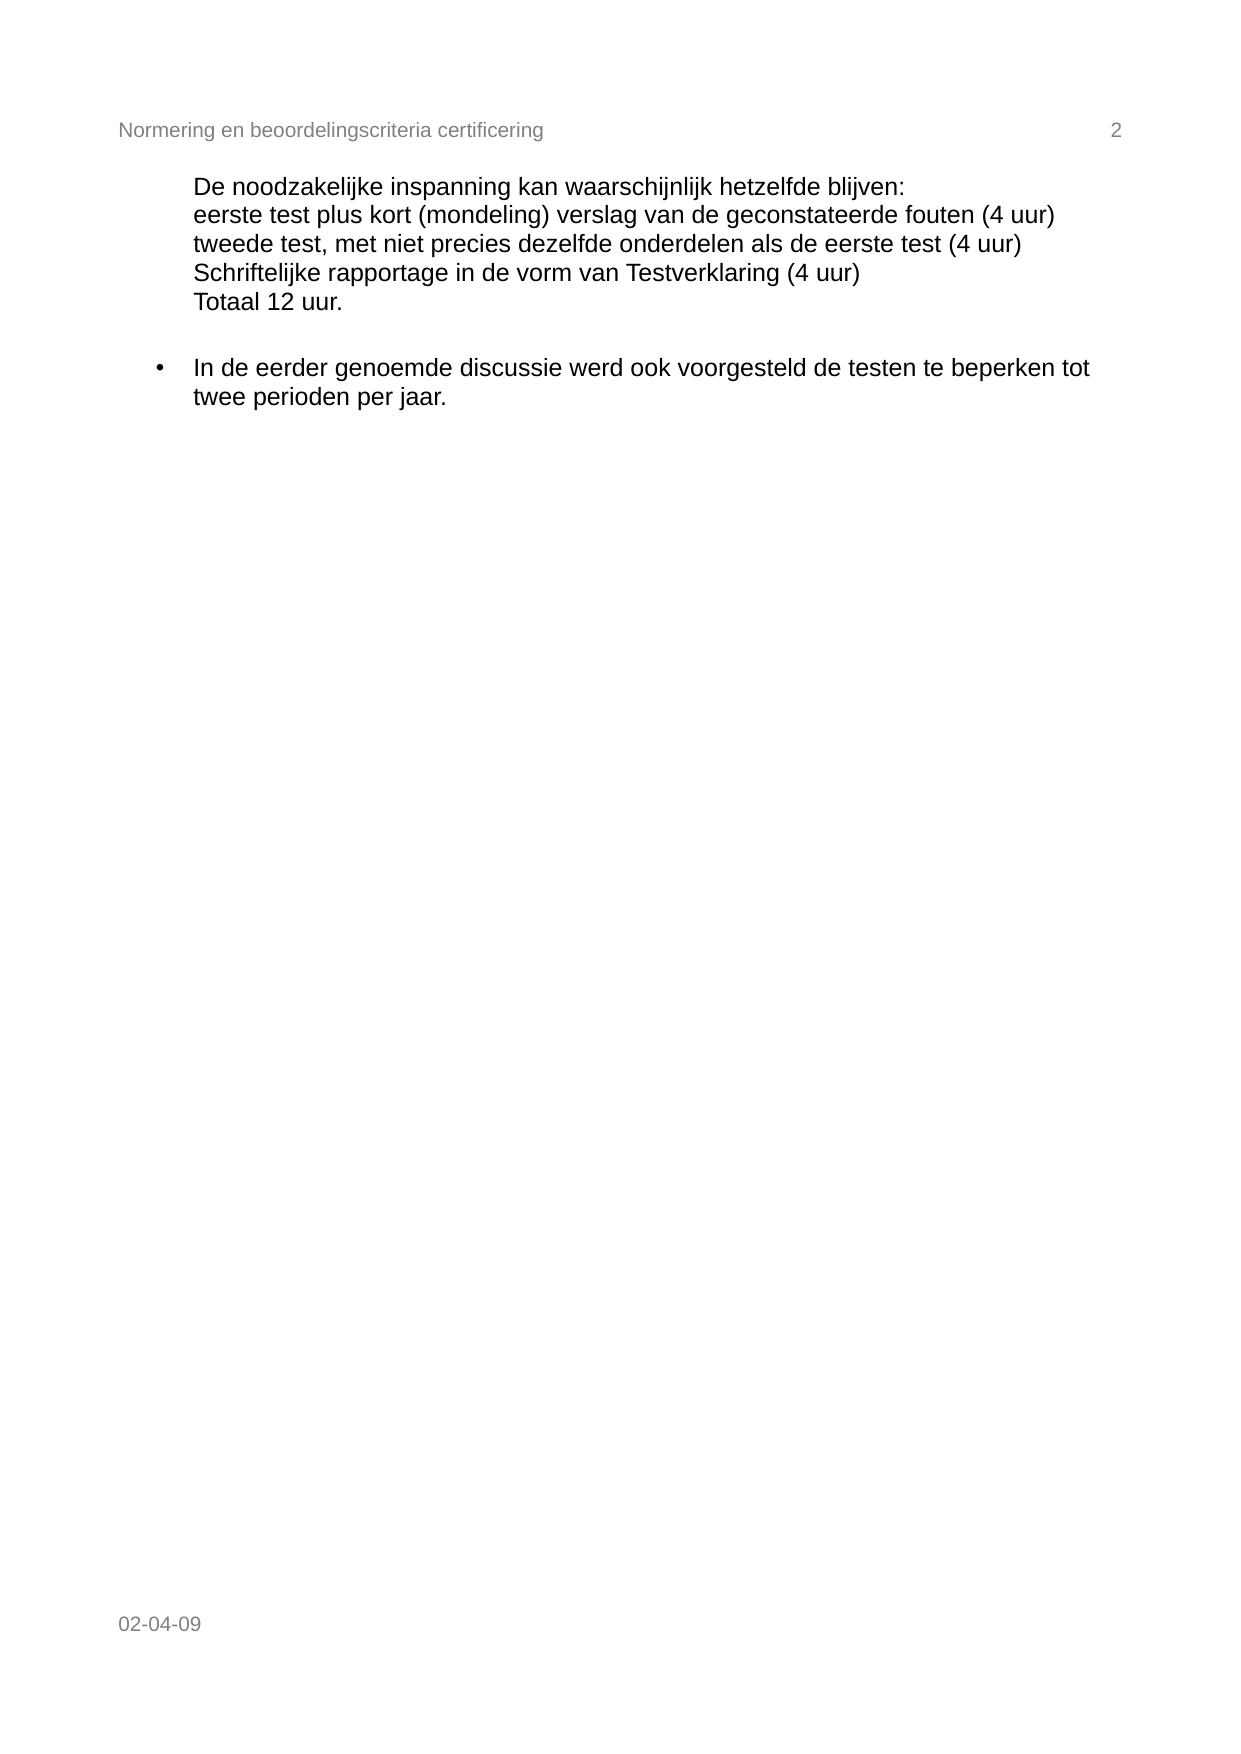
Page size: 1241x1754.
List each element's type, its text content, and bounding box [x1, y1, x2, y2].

list De noodzakelijke inspanning kan waarschijnlijk hetzelfde blijven: eerste test plus kort (mondeling) verslag van de geconstateerde fouten (4 uur) tweede test, met niet precies dezelfde onderdelen als de eerste test (4 uur) Schriftelijke rapportage in de vorm van Testverklaring (4 uur) Totaal 12 uur. [156, 172, 1122, 315]
list In de eerder genoemde discussie werd ook voorgesteld de testen te beperken tot twee perioden per jaar. [156, 353, 1122, 410]
